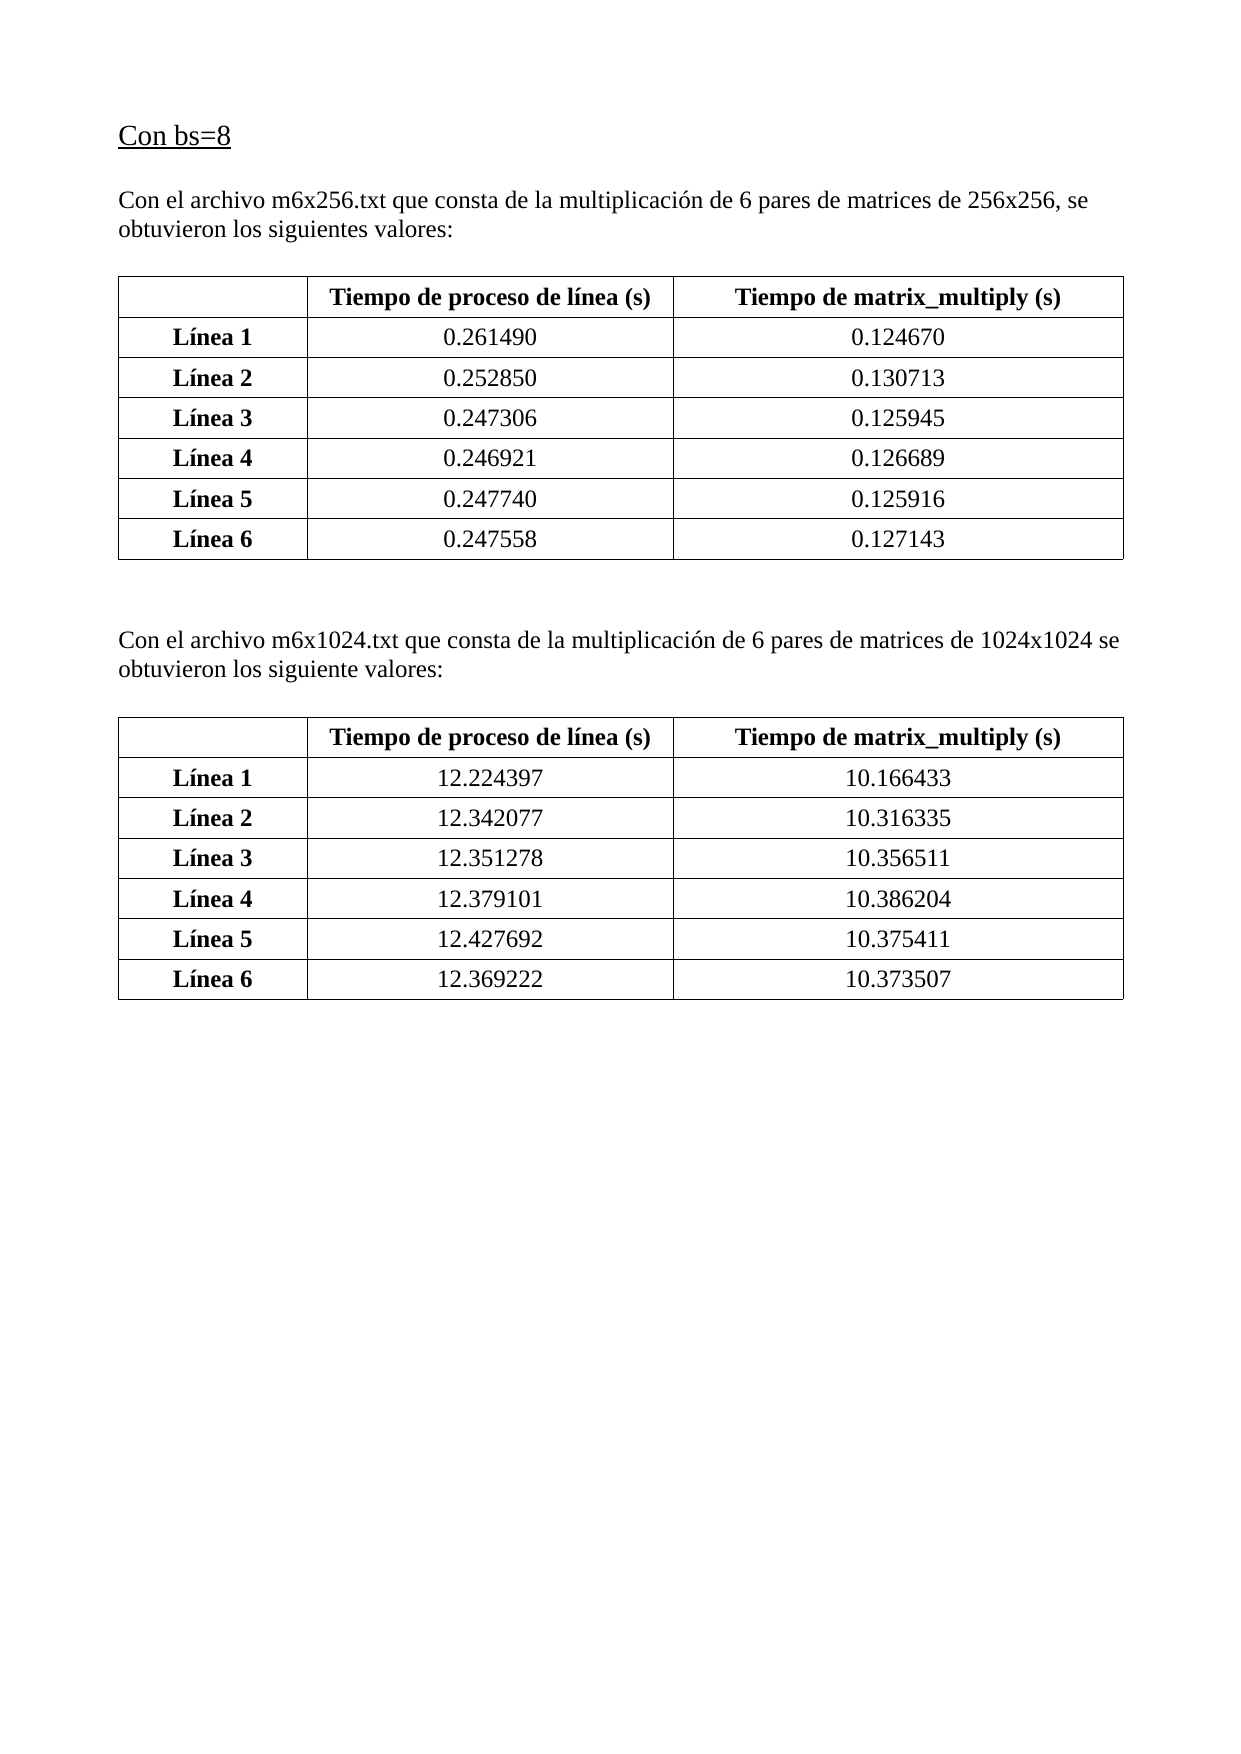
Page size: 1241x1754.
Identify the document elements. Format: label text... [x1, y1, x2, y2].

table_cell 0.130713 [674, 358, 1123, 397]
table_cell 10.373507 [674, 960, 1123, 999]
table_cell 0.247740 [308, 479, 673, 518]
table_cell 12.224397 [308, 758, 673, 797]
table_cell 10.386204 [674, 879, 1123, 918]
table_cell Línea 3 [119, 839, 307, 878]
table_cell 0.252850 [308, 358, 673, 397]
table_cell Línea 6 [119, 960, 307, 999]
table_cell Línea 2 [119, 798, 307, 838]
table_cell 0.247558 [308, 519, 673, 558]
table_header [119, 718, 307, 757]
table_cell 10.375411 [674, 919, 1123, 958]
table_cell Línea 3 [119, 398, 307, 437]
table_cell 12.427692 [308, 919, 673, 958]
table_cell 0.127143 [674, 519, 1123, 558]
table_cell 0.247306 [308, 398, 673, 437]
table_cell 0.125945 [674, 398, 1123, 437]
table_cell 0.125916 [674, 479, 1123, 518]
text Con el archivo m6x256.txt que consta de la multiplicación de 6 pares de matrices de 256x256, se obtuvieron los siguientes valores: [118, 185, 1122, 243]
table_cell Línea 4 [119, 879, 307, 918]
table_header Tiempo de matrix_multiply (s) [674, 718, 1123, 757]
table_header Tiempo de proceso de línea (s) [308, 718, 673, 757]
table_header Tiempo de matrix_multiply (s) [674, 277, 1123, 317]
table_cell 12.342077 [308, 798, 673, 838]
table_cell Línea 1 [119, 758, 307, 797]
table_header [119, 277, 307, 317]
table_cell 10.356511 [674, 839, 1123, 878]
table_cell Línea 2 [119, 358, 307, 397]
table_cell Línea 4 [119, 439, 307, 478]
table_cell Línea 5 [119, 919, 307, 958]
table_cell 10.166433 [674, 758, 1123, 797]
table_cell Línea 1 [119, 318, 307, 357]
text Con el archivo m6x1024.txt que consta de la multiplicación de 6 pares de matrices de 1024x1024 se obtuvieron los siguiente valores: [118, 626, 1122, 683]
table_cell Línea 6 [119, 519, 307, 558]
table_header Tiempo de proceso de línea (s) [308, 277, 673, 317]
table_cell 0.124670 [674, 318, 1123, 357]
table_cell 12.351278 [308, 839, 673, 878]
table_cell 12.369222 [308, 960, 673, 999]
table_cell 12.379101 [308, 879, 673, 918]
text Con bs=8 [118, 118, 1122, 152]
table_cell 10.316335 [674, 798, 1123, 838]
table_cell Línea 5 [119, 479, 307, 518]
table_cell 0.126689 [674, 439, 1123, 478]
table_cell 0.246921 [308, 439, 673, 478]
table_cell 0.261490 [308, 318, 673, 357]
